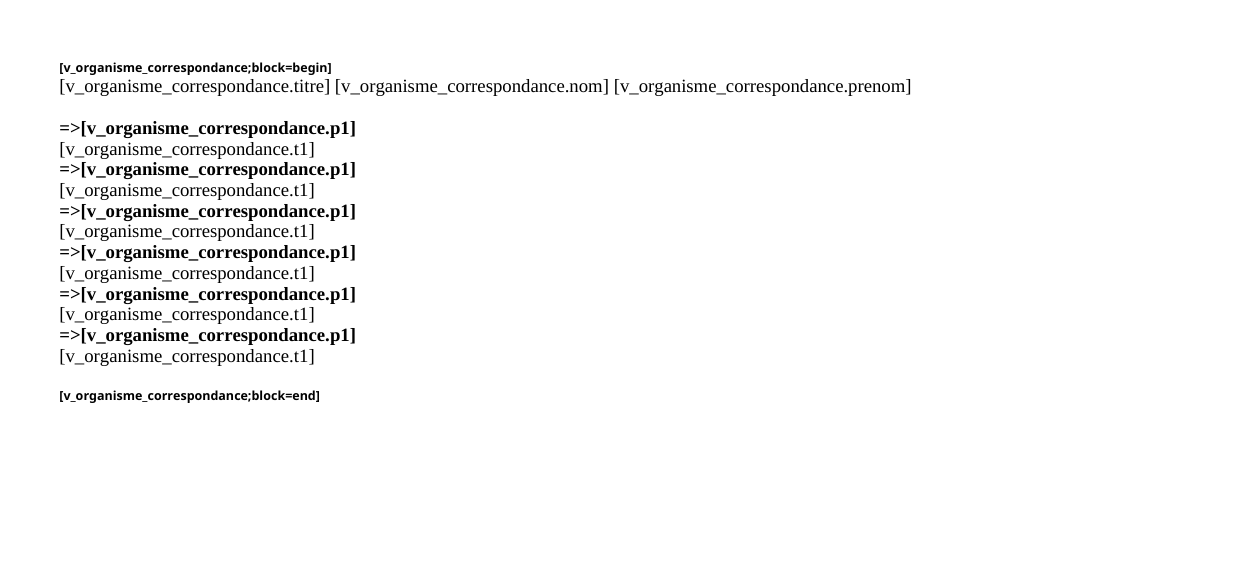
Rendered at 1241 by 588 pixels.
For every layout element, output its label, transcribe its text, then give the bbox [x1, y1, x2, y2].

text [v_organisme_correspondance.t1] [59, 138, 1181, 159]
text [v_organisme_correspondance.t1] [59, 346, 1181, 387]
text [v_organisme_correspondance.t1] =>[v_organisme_correspondance.p1] [59, 221, 1181, 263]
text =>[v_organisme_correspondance.p1] [59, 118, 1181, 138]
text [v_organisme_correspondance.t1] =>[v_organisme_correspondance.p1] [59, 263, 1181, 304]
text [v_organisme_correspondance;block=begin] [59, 59, 1181, 76]
text =>[v_organisme_correspondance.p1] [59, 159, 1181, 180]
text [v_organisme_correspondance.t1] =>[v_organisme_correspondance.p1] [59, 180, 1181, 221]
text [v_organisme_correspondance.t1] =>[v_organisme_correspondance.p1] [59, 304, 1181, 346]
text [v_organisme_correspondance.titre] [v_organisme_correspondance.nom] [v_organisme_correspondance.prenom] [59, 76, 1181, 97]
text [v_organisme_correspondance;block=end] [59, 387, 1181, 404]
